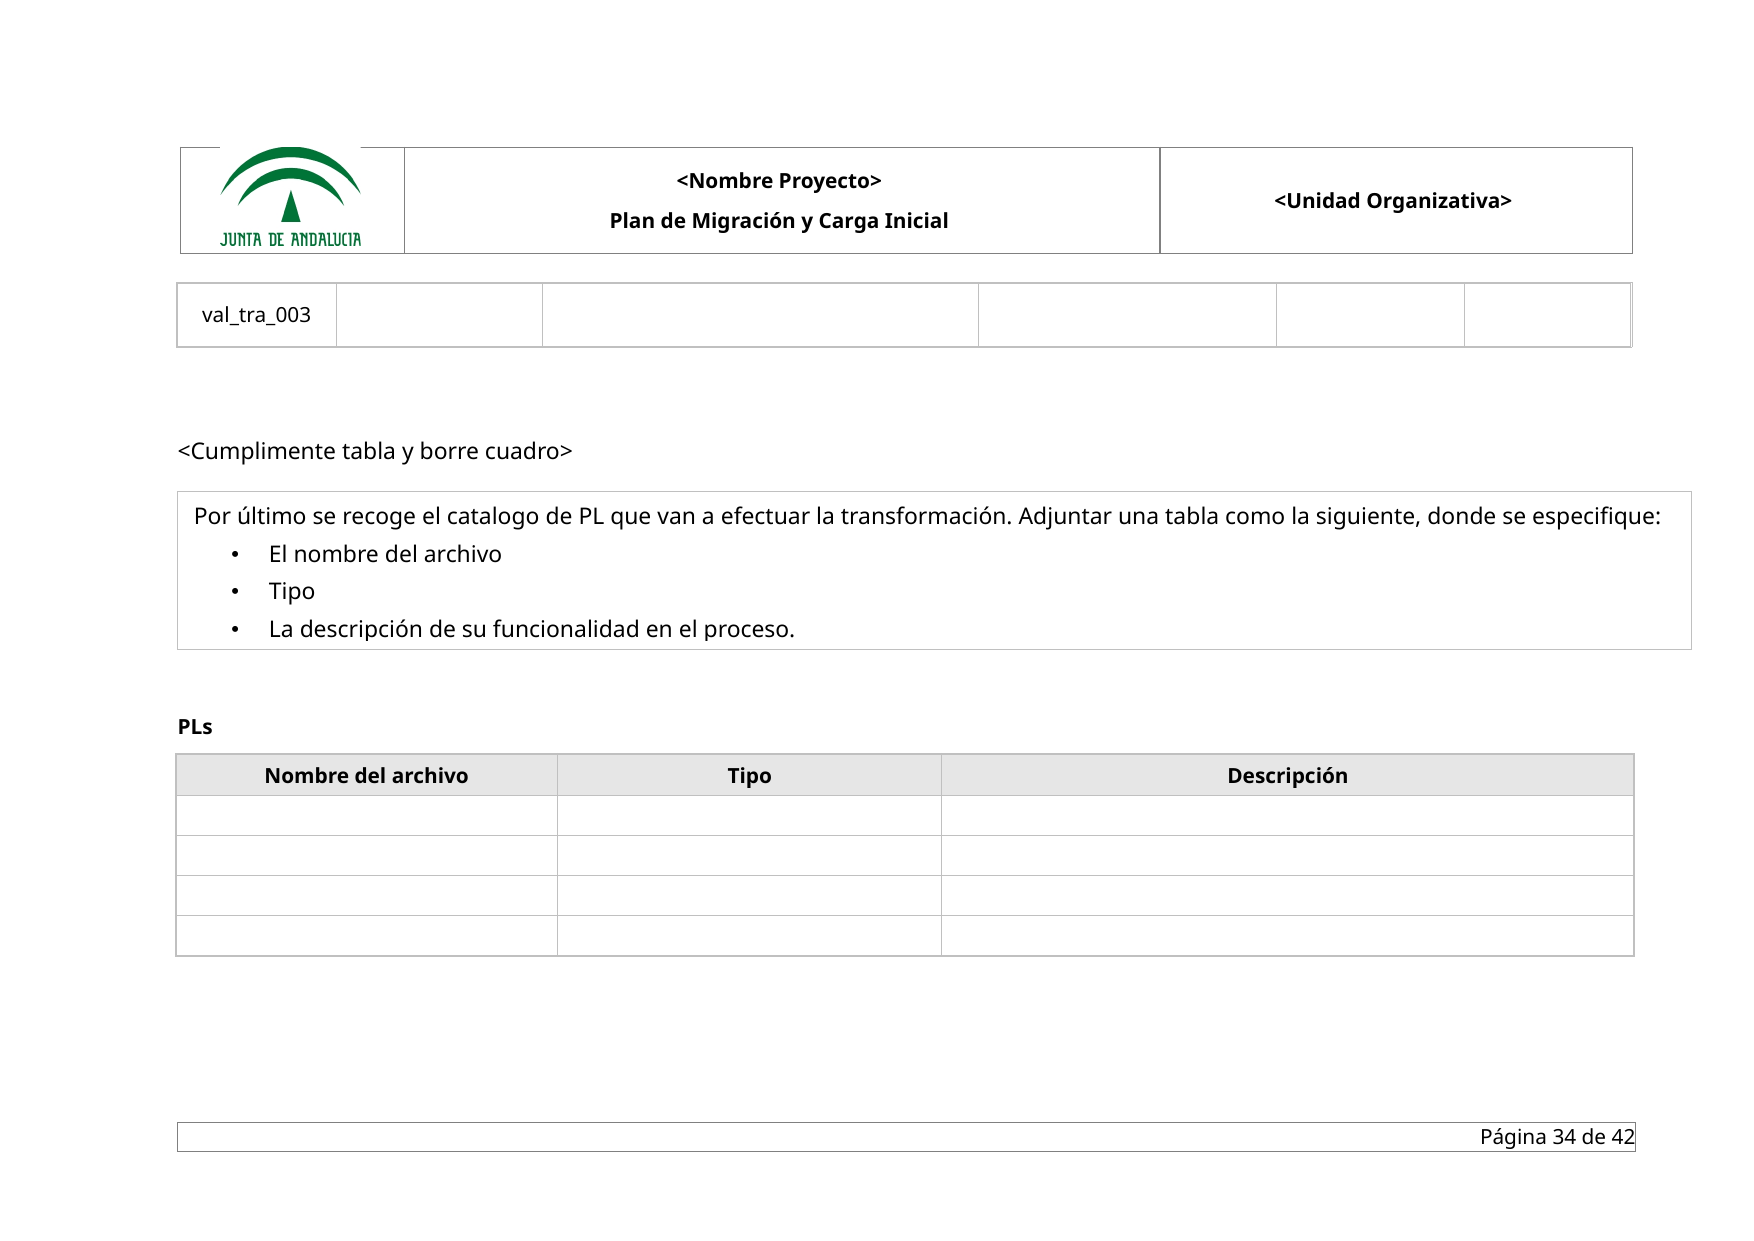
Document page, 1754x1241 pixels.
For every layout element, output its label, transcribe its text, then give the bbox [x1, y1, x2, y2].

table_cell val_tra_003 [178, 284, 336, 346]
table_cell [942, 836, 1633, 875]
table_cell [558, 876, 941, 915]
text <Cumplimente tabla y borre cuadro> [177, 434, 1636, 466]
table_cell [177, 876, 557, 915]
table_cell [942, 796, 1633, 835]
text Por último se recoge el catalogo de PL que van a efectuar la transformación. Adjuntar una tabla como la siguiente, donde se especifique: [194, 500, 1676, 531]
list Tipo [231, 575, 1676, 607]
table_cell [1465, 284, 1630, 346]
table_header Descripción [942, 755, 1633, 795]
table_cell [543, 284, 978, 346]
table_cell [177, 916, 557, 954]
table_header Tipo [558, 755, 941, 795]
table_cell [942, 916, 1633, 954]
list El nombre del archivo [231, 538, 1676, 569]
table_cell [558, 836, 941, 875]
table_header Nombre del archivo [177, 755, 557, 795]
table_cell [558, 796, 941, 835]
text PLs [177, 712, 1636, 741]
table_cell [177, 836, 557, 875]
table_cell [337, 284, 542, 346]
table_cell [979, 284, 1276, 346]
table_cell [177, 796, 557, 835]
table_cell [942, 876, 1633, 915]
table_cell [558, 916, 941, 954]
table_cell [1277, 284, 1464, 346]
list La descripción de su funcionalidad en el proceso. [231, 613, 1676, 641]
